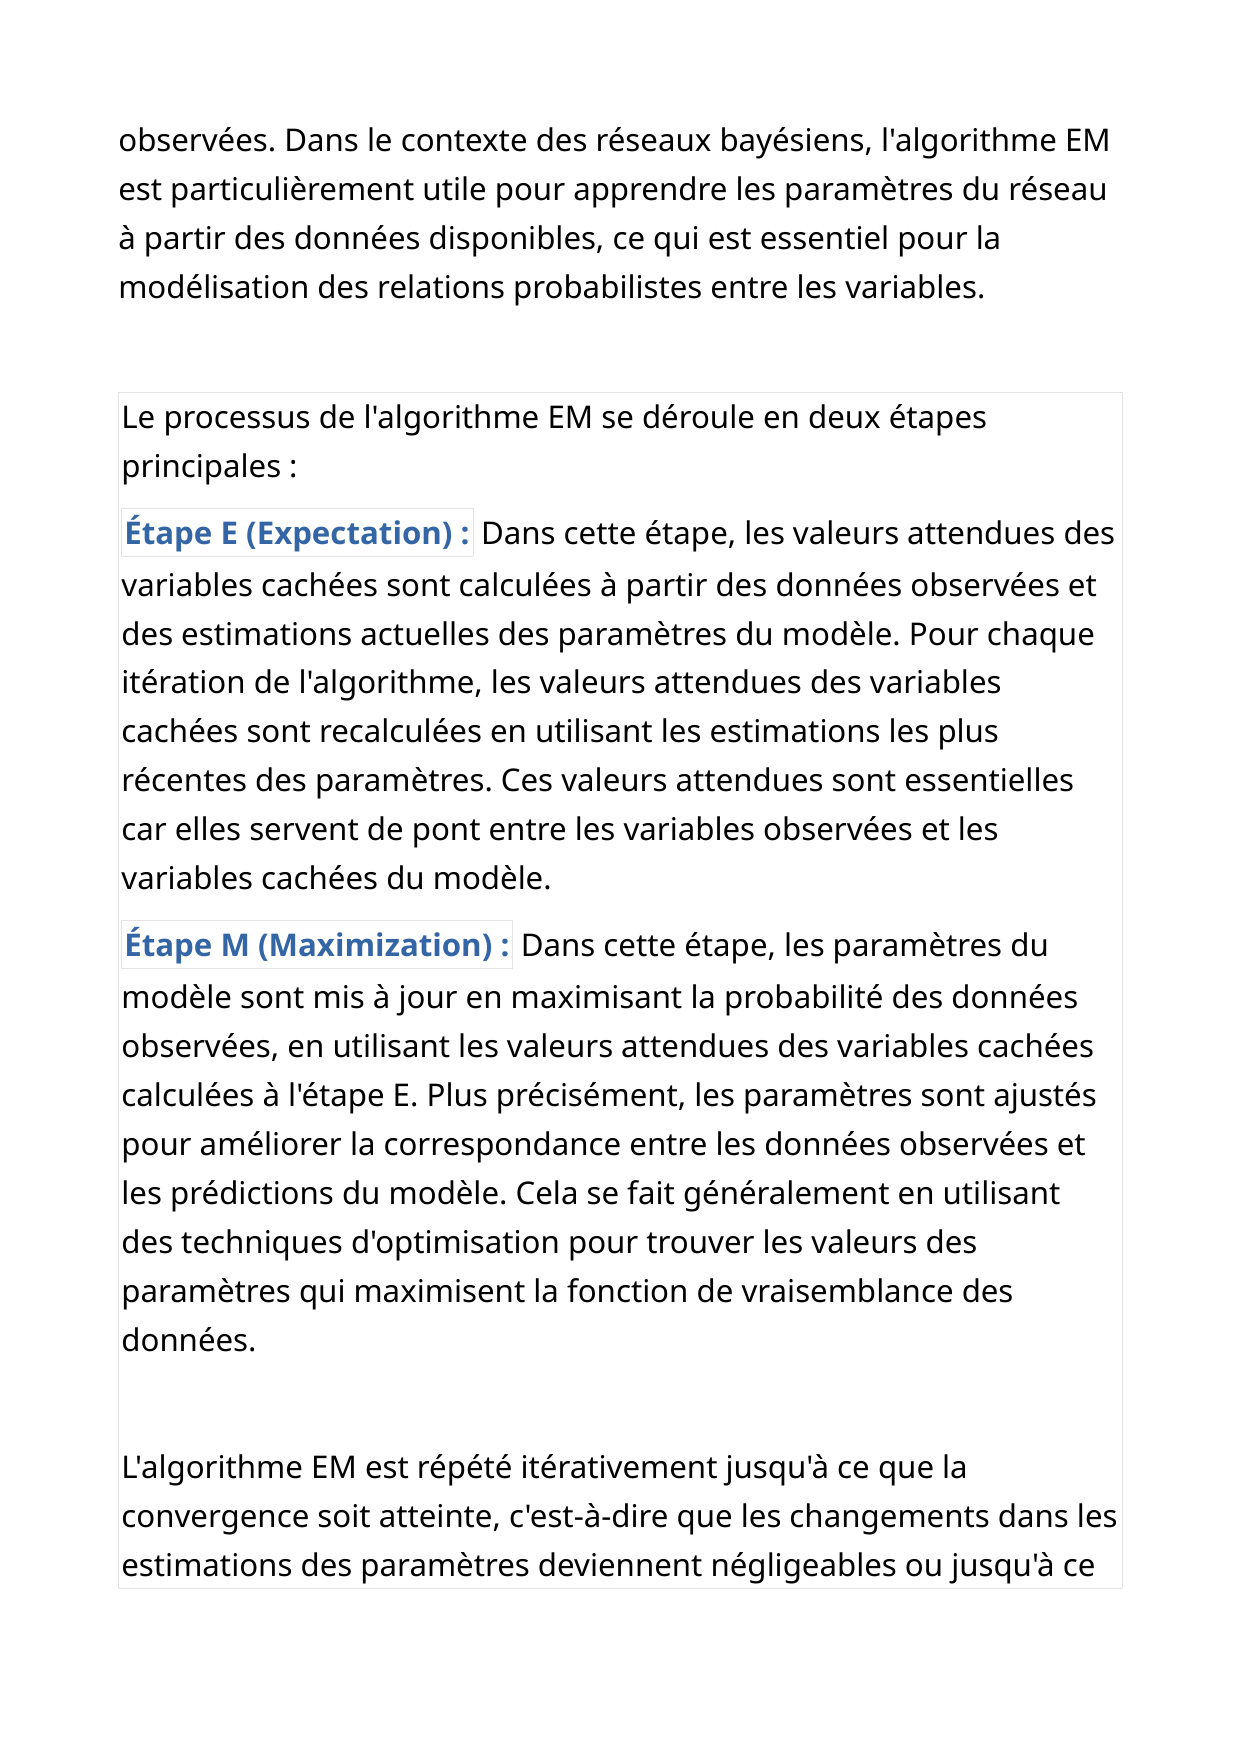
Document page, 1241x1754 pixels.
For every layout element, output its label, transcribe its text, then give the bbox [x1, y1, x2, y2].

text L'algorithme EM est répété itérativement jusqu'à ce que la convergence soit atteinte, c'est-à-dire que les changements dans les estimations des paramètres deviennent négligeables ou jusqu'à ce [119, 1442, 1122, 1588]
text observées. Dans le contexte des réseaux bayésiens, l'algorithme EM est particulièrement utile pour apprendre les paramètres du réseau à partir des données disponibles, ce qui est essentiel pour la modélisation des relations probabilistes entre les variables. [118, 118, 1122, 308]
text Étape E (Expectation) : Dans cette étape, les valeurs attendues des variables cachées sont calculées à partir des données observées et des estimations actuelles des paramètres du modèle. Pour chaque itération de l'algorithme, les valeurs attendues des variables cachées sont recalculées en utilisant les estimations les plus récentes des paramètres. Ces valeurs attendues sont essentielles car elles servent de pont entre les variables observées et les variables cachées du modèle. [119, 504, 1122, 899]
text Le processus de l'algorithme EM se déroule en deux étapes principales : [119, 393, 1122, 487]
text Étape M (Maximization) : Dans cette étape, les paramètres du modèle sont mis à jour en maximisant la probabilité des données observées, en utilisant les valeurs attendues des variables cachées calculées à l'étape E. Plus précisément, les paramètres sont ajustés pour améliorer la correspondance entre les données observées et les prédictions du modèle. Cela se fait généralement en utilisant des techniques d'optimisation pour trouver les valeurs des paramètres qui maximisent la fonction de vraisemblance des données. [119, 917, 1122, 1360]
